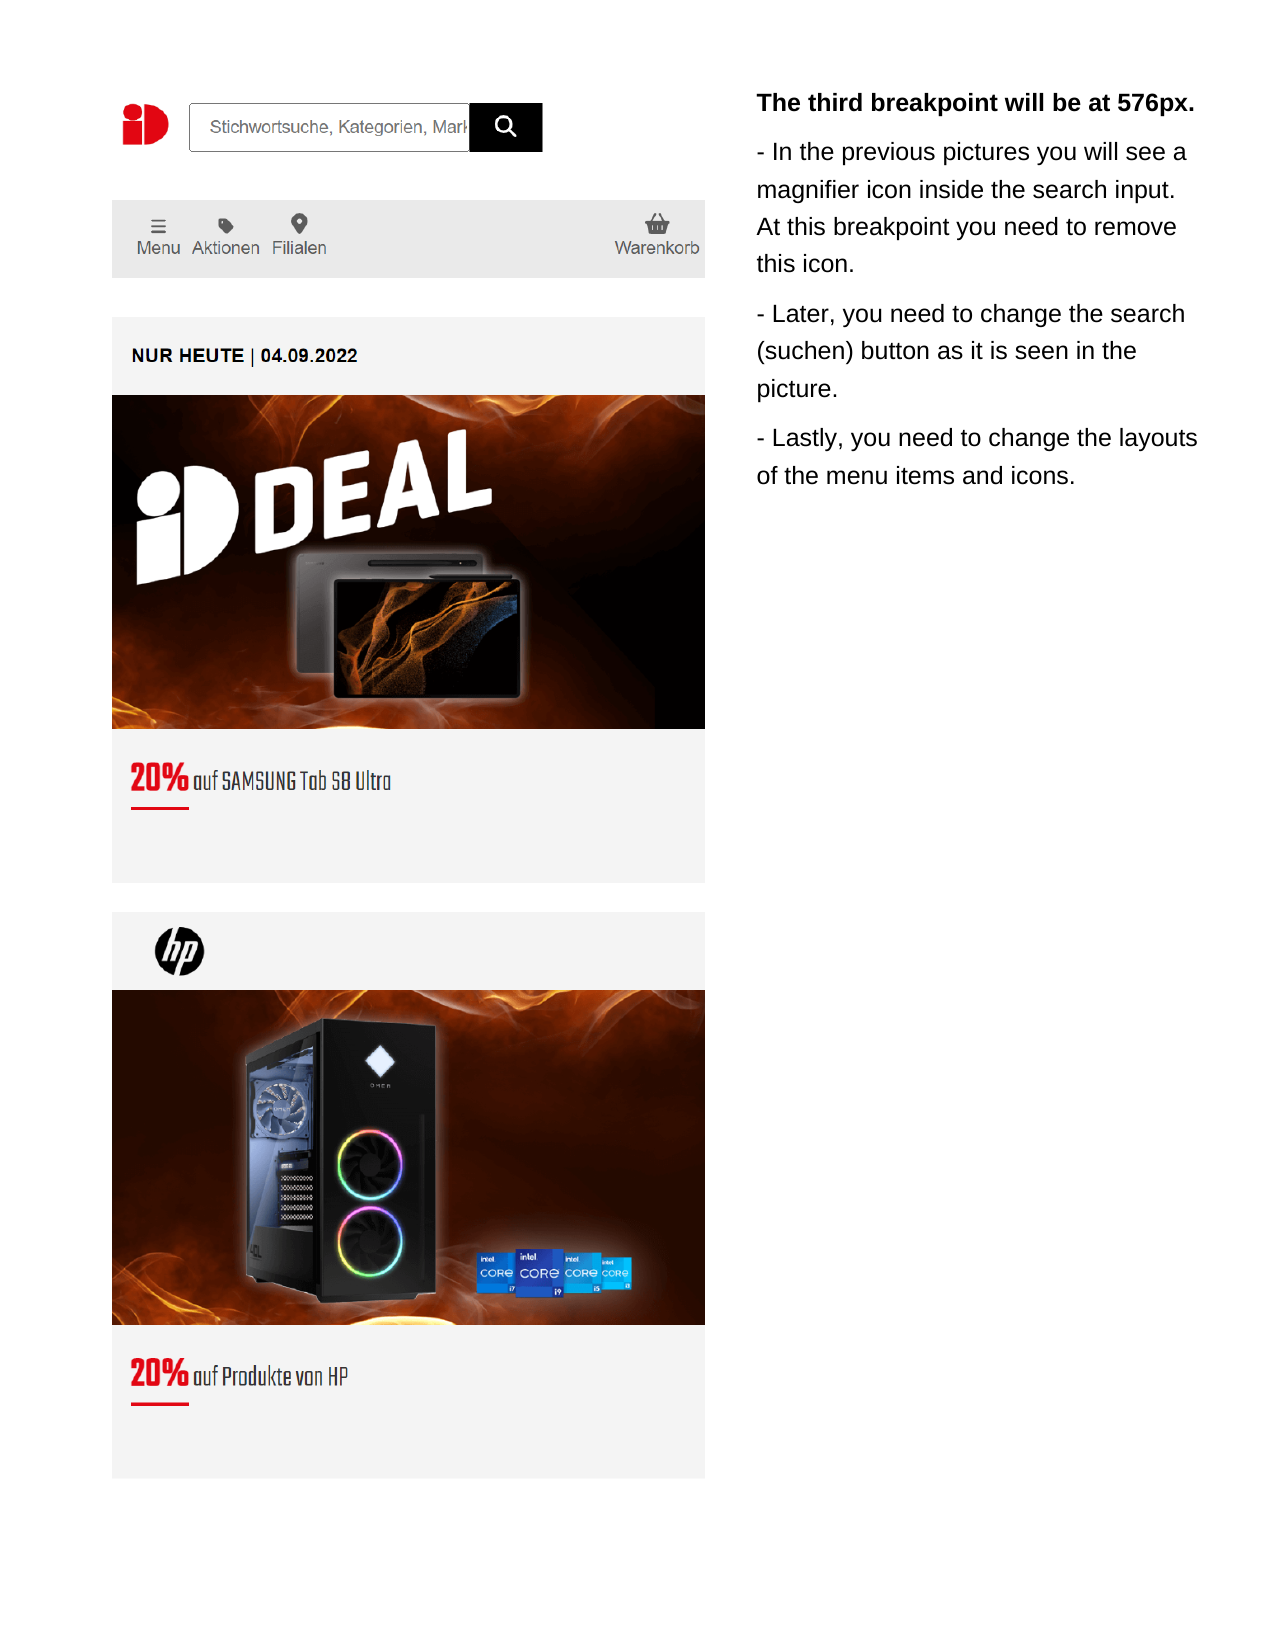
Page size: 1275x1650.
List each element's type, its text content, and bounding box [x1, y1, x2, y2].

text - Later, you need to change the search (suchen) button as it is seen in the picture. [738, 299, 1200, 402]
text - In the previous pictures you will see a magnifier icon inside the search input. At this breakpoint you need to remove this icon. [738, 137, 1200, 278]
picture [78, 93, 738, 1479]
text - Lastly, you need to change the layouts of the menu items and icons. [738, 423, 1200, 489]
text The third breakpoint will be at 576px. [75, 87, 1200, 116]
